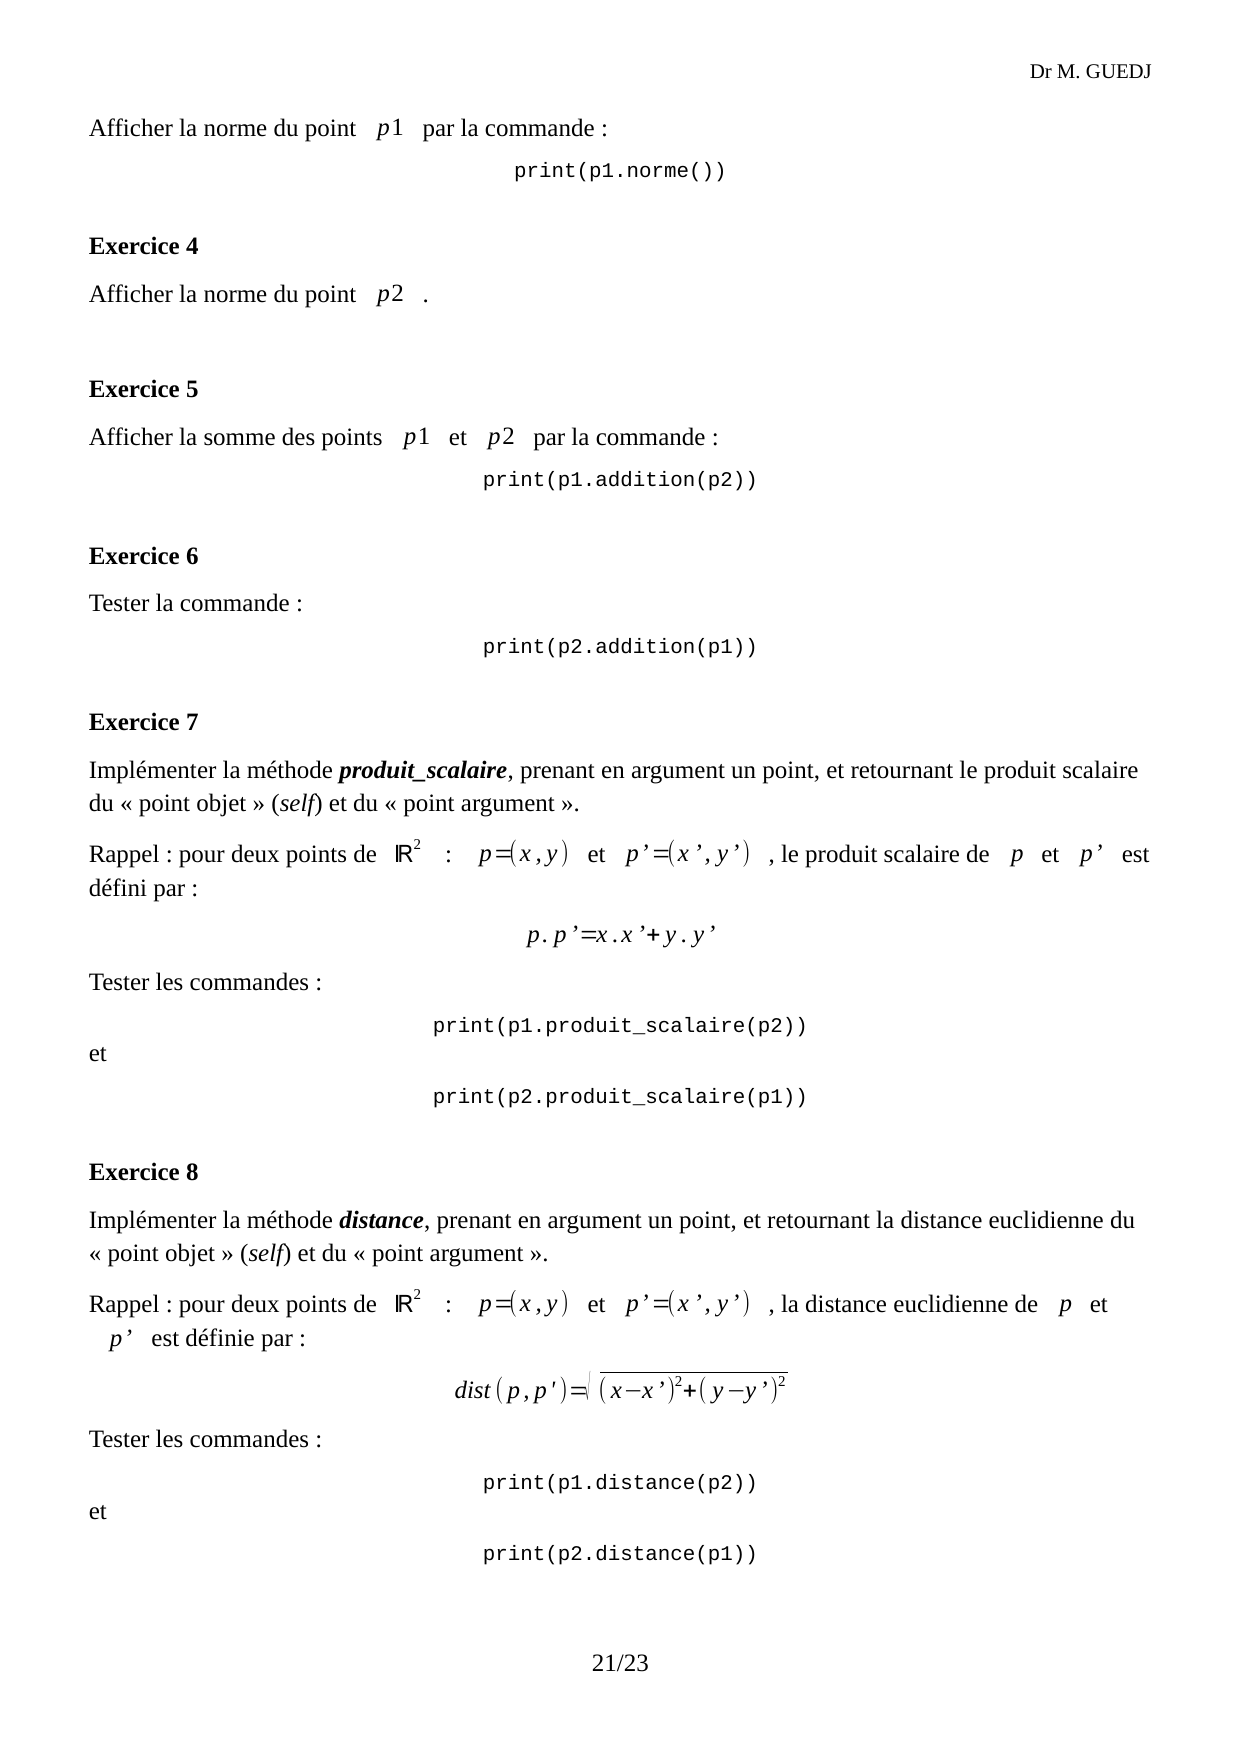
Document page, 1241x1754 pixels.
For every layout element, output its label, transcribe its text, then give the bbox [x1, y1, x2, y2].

text print(p1.distance(p2)) [88, 1472, 1152, 1496]
text Exercice 5 [88, 374, 1152, 403]
text print(p1.produit_scalaire(p2)) [88, 1015, 1152, 1038]
text Rappel : pour deux points de : et, la distance euclidienne deetest définie par : [88, 1286, 1152, 1352]
text et [88, 1038, 1152, 1067]
text print(p2.addition(p1)) [88, 636, 1152, 659]
text print(p1.addition(p2)) [88, 469, 1152, 493]
text Tester les commandes : [88, 1424, 1152, 1453]
text Rappel : pour deux points de : et, le produit scalaire deetest défini par : [88, 835, 1152, 902]
text et [88, 1496, 1152, 1524]
text print(p1.norme()) [88, 160, 1152, 184]
text Exercice 6 [88, 541, 1152, 569]
text Tester la commande : [88, 588, 1152, 617]
text Implémenter la méthode produit_scalaire, prenant en argument un point, et retournant le produit scalaire du « point objet » (self) et du « point argument ». [88, 755, 1152, 817]
text print(p2.produit_scalaire(p1)) [88, 1086, 1152, 1110]
text Tester les commandes : [88, 967, 1152, 996]
text Exercice 4 [88, 231, 1152, 260]
text Exercice 8 [88, 1157, 1152, 1186]
text Afficher la norme du point. [88, 279, 1152, 308]
text Afficher la somme des pointsetpar la commande : [88, 422, 1152, 451]
text Implémenter la méthode distance, prenant en argument un point, et retournant la distance euclidienne du « point objet » (self) et du « point argument ». [88, 1205, 1152, 1267]
text print(p2.distance(p1)) [88, 1543, 1152, 1567]
text Exercice 7 [88, 707, 1152, 736]
text Afficher la norme du pointpar la commande : [88, 113, 1152, 141]
